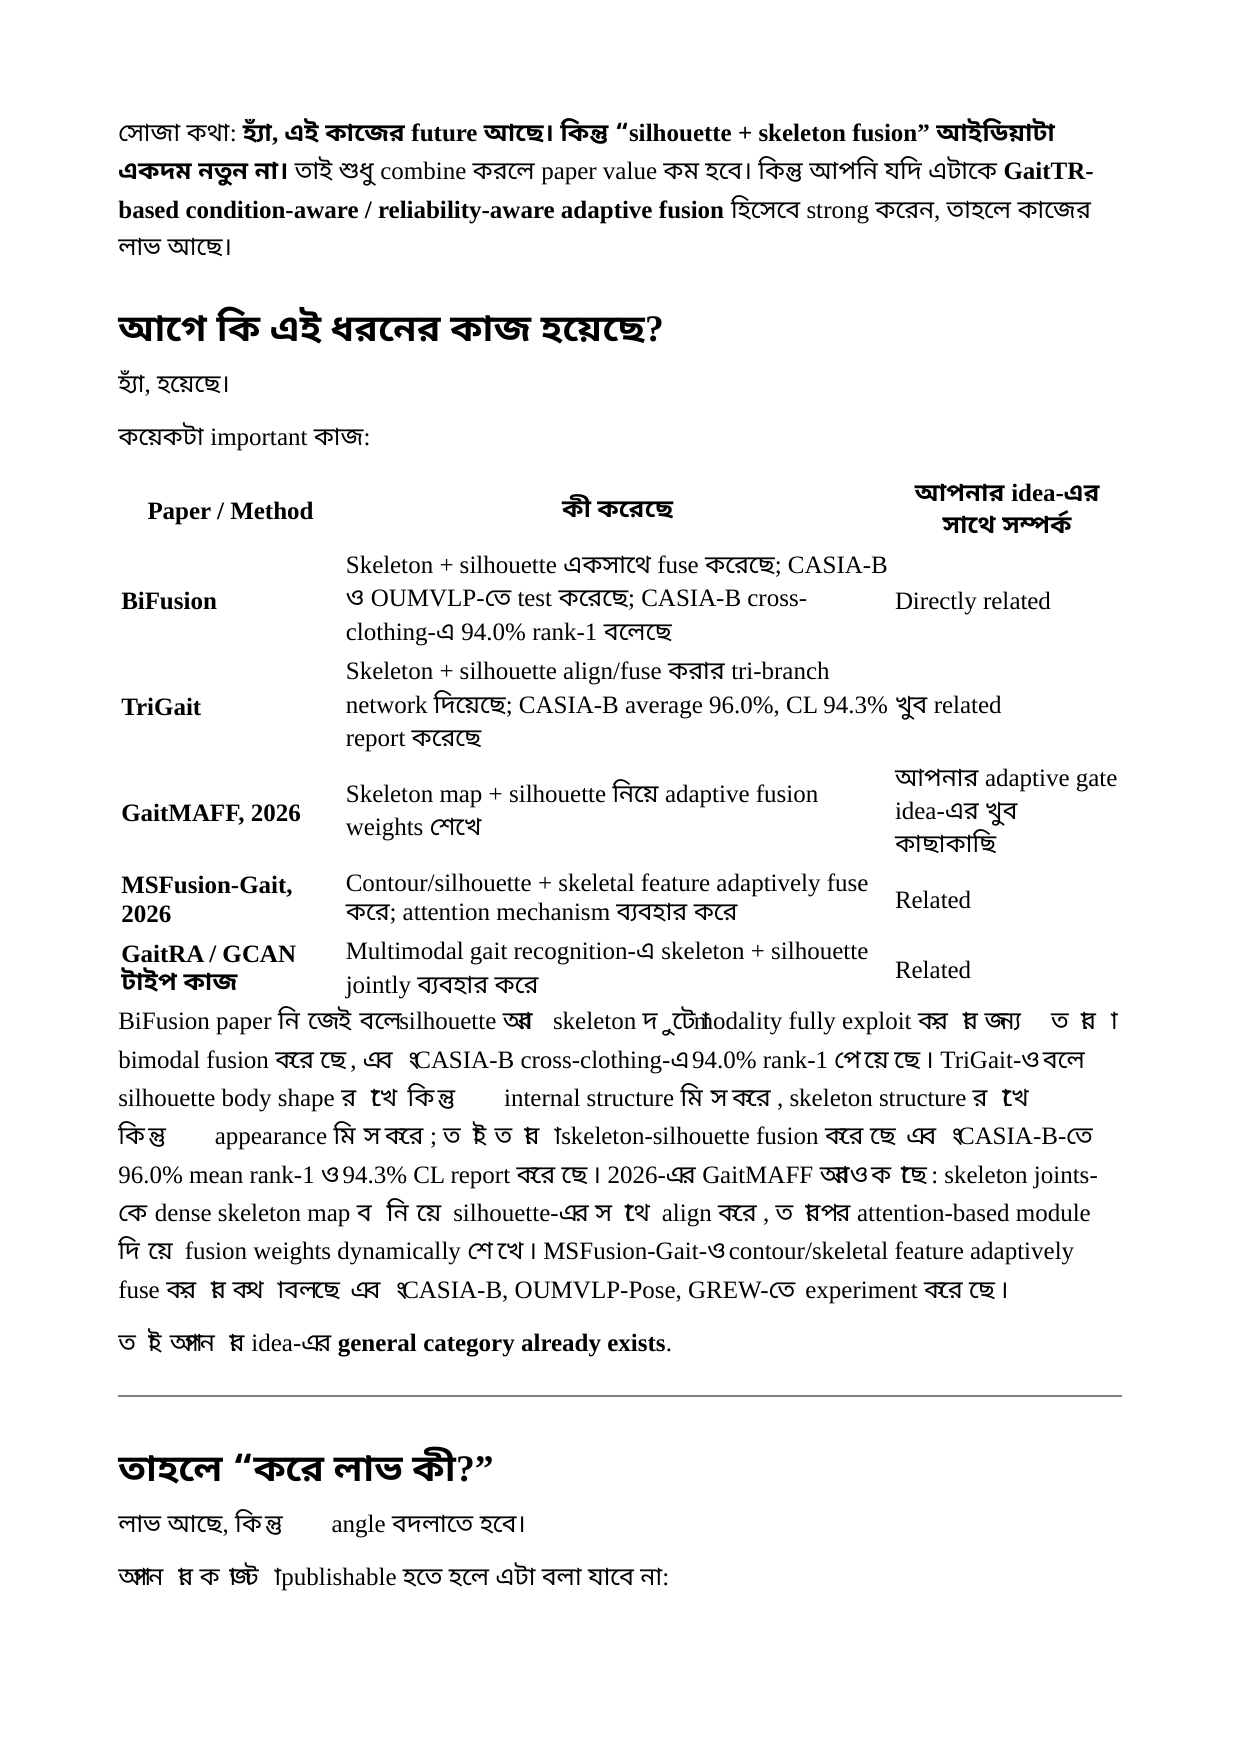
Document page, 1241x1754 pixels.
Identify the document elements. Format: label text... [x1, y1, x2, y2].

table_header কী করেছে [343, 475, 892, 547]
text তাই আপনার idea-এর general category already exists. [118, 1328, 1122, 1361]
text লাভ আছে, কিন্তু angle বদলাতে হবে। [118, 1509, 1122, 1542]
table_cell Directly related [892, 547, 1122, 653]
table_cell Related [892, 934, 1122, 1006]
table_cell GaitMAFF, 2026 [118, 760, 343, 865]
table_cell আপনার adaptive gate idea-এর খুব কাছাকাছি [892, 760, 1122, 865]
subtitle আগে কি এই ধরনের কাজ হয়েছে? [118, 306, 1122, 356]
table_cell GaitRA / GCAN টাইপ কাজ [118, 934, 343, 1006]
table_cell Related [892, 865, 1122, 933]
table_cell খুব related [892, 653, 1122, 760]
table_cell MSFusion-Gait, 2026 [118, 865, 343, 933]
subtitle তাহলে “করে লাভ কী?” [118, 1446, 1122, 1496]
table_cell Skeleton map + silhouette নিয়ে adaptive fusion weights শেখে [343, 760, 892, 865]
table_header আপনার idea-এর সাথে সম্পর্ক [892, 475, 1122, 547]
table_cell TriGait [118, 653, 343, 760]
text কয়েকটা important কাজ: [118, 422, 1122, 455]
table_cell Skeleton + silhouette একসাথে fuse করেছে; CASIA-B ও OUMVLP-তে test করেছে; CASIA-B cross-clothing-এ 94.0% rank-1 বলেছে [343, 547, 892, 653]
table_cell Skeleton + silhouette align/fuse করার tri-branch network দিয়েছে; CASIA-B average 96.0%, CL 94.3% report করেছে [343, 653, 892, 760]
text আপনার কাজটা publishable হতে হলে এটা বলা যাবে না: [118, 1562, 1122, 1595]
text সোজা কথা: হ্যাঁ, এই কাজের future আছে। কিন্তু “silhouette + skeleton fusion” আইডিয়াটা একদম নতুন না। তাই শুধু combine করলে paper value কম হবে। কিন্তু আপনি যদি এটাকে GaitTR-based condition-aware / reliability-aware adaptive fusion হিসেবে strong করেন, তাহলে কাজের লাভ আছে। [118, 118, 1122, 266]
text হ্যাঁ, হয়েছে। [118, 369, 1122, 402]
table_header Paper / Method [118, 475, 343, 547]
table_cell BiFusion [118, 547, 343, 653]
table_cell Multimodal gait recognition-এ skeleton + silhouette jointly ব্যবহার করে [343, 934, 892, 1006]
table_cell Contour/silhouette + skeletal feature adaptively fuse করে; attention mechanism ব্যবহার করে [343, 865, 892, 933]
text BiFusion paper নিজেই বলে silhouette আর skeleton দুটো modality fully exploit করার জন্য তারা bimodal fusion করেছে, এবং CASIA-B cross-clothing-এ 94.0% rank-1 পেয়েছে। TriGait-ও বলে silhouette body shape রাখে কিন্তু internal structure মিস করে, skeleton structure রাখে কিন্তু appearance মিস করে; তাই তারা skeleton-silhouette fusion করেছে এবং CASIA-B-তে 96.0% mean rank-1 ও 94.3% CL report করেছে। 2026-এর GaitMAFF আরও কাছে: skeleton joints-কে dense skeleton map বানিয়ে silhouette-এর সাথে align করে, তারপর attention-based module দিয়ে fusion weights dynamically শেখে। MSFusion-Gait-ও contour/skeletal feature adaptively fuse করার কথা বলছে এবং CASIA-B, OUMVLP-Pose, GREW-তে experiment করেছে। [118, 1006, 1122, 1308]
